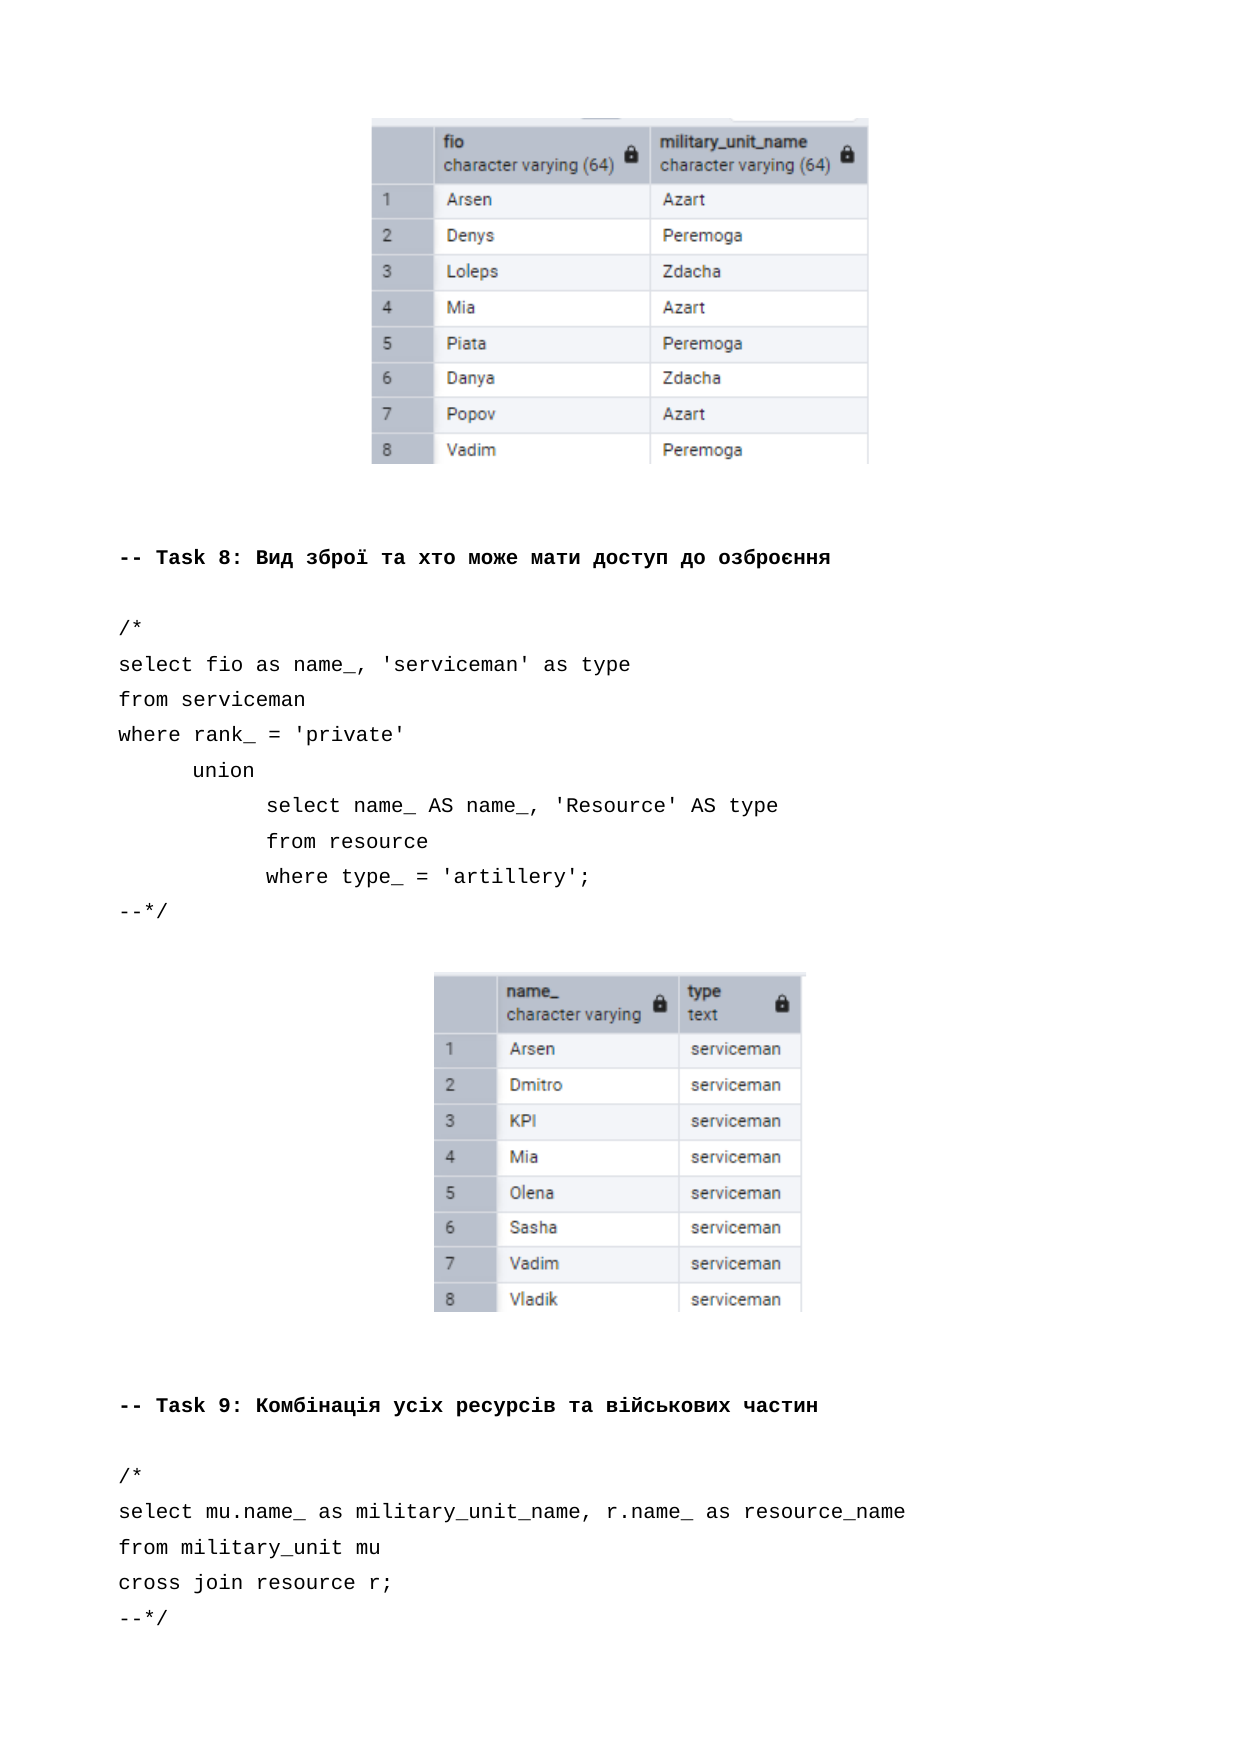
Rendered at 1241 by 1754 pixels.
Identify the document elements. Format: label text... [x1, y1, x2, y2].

text where type_ = 'artillery'; [118, 866, 1122, 890]
text from resource [118, 831, 1122, 854]
text /* [118, 1466, 1122, 1490]
text --*/ [118, 901, 1122, 925]
text -- Task 9: Комбінація усіх ресурсів та військових частин [118, 1394, 1122, 1418]
text select fio as name_, 'serviceman' as type [118, 653, 1122, 677]
text select mu.name_ as military_unit_name, r.name_ as resource_name [118, 1501, 1122, 1525]
picture [371, 118, 869, 464]
text --*/ [118, 1608, 1122, 1631]
text from serviceman [118, 689, 1122, 713]
text select name_ AS name_, 'Resource' AS type [118, 795, 1122, 819]
text -- Task 8: Вид зброї та хто може мати доступ до озброєння [118, 547, 1122, 570]
text where rank_ = 'private' [118, 724, 1122, 748]
text union [118, 760, 1122, 783]
text /* [118, 618, 1122, 642]
text cross join resource r; [118, 1572, 1122, 1596]
text from military_unit mu [118, 1537, 1122, 1561]
picture [434, 972, 807, 1312]
